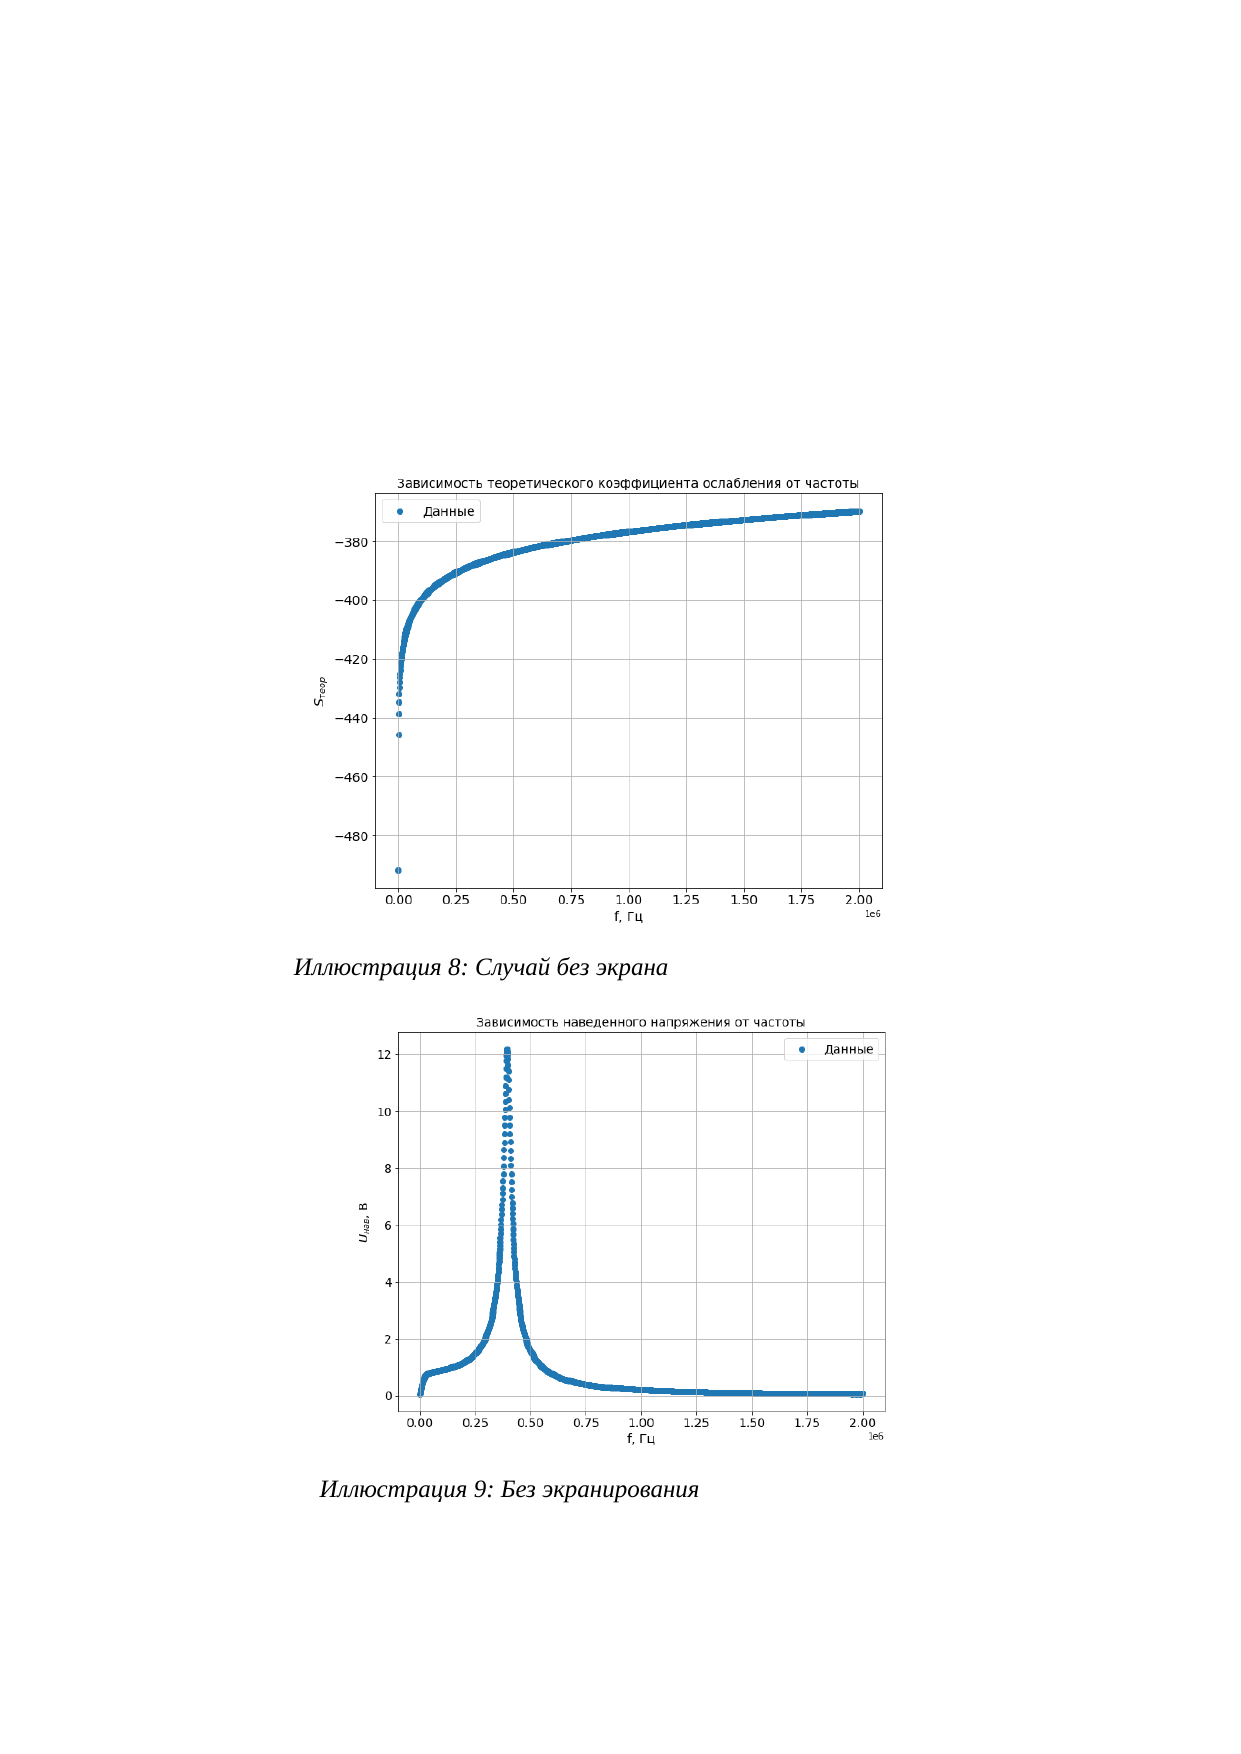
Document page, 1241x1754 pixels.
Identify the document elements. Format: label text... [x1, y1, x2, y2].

picture [293, 430, 947, 953]
text Иллюстрация 9: Без экранирования [319, 1474, 947, 1503]
text Иллюстрация 8: Случай без экрана [294, 953, 947, 981]
picture [319, 981, 947, 1474]
